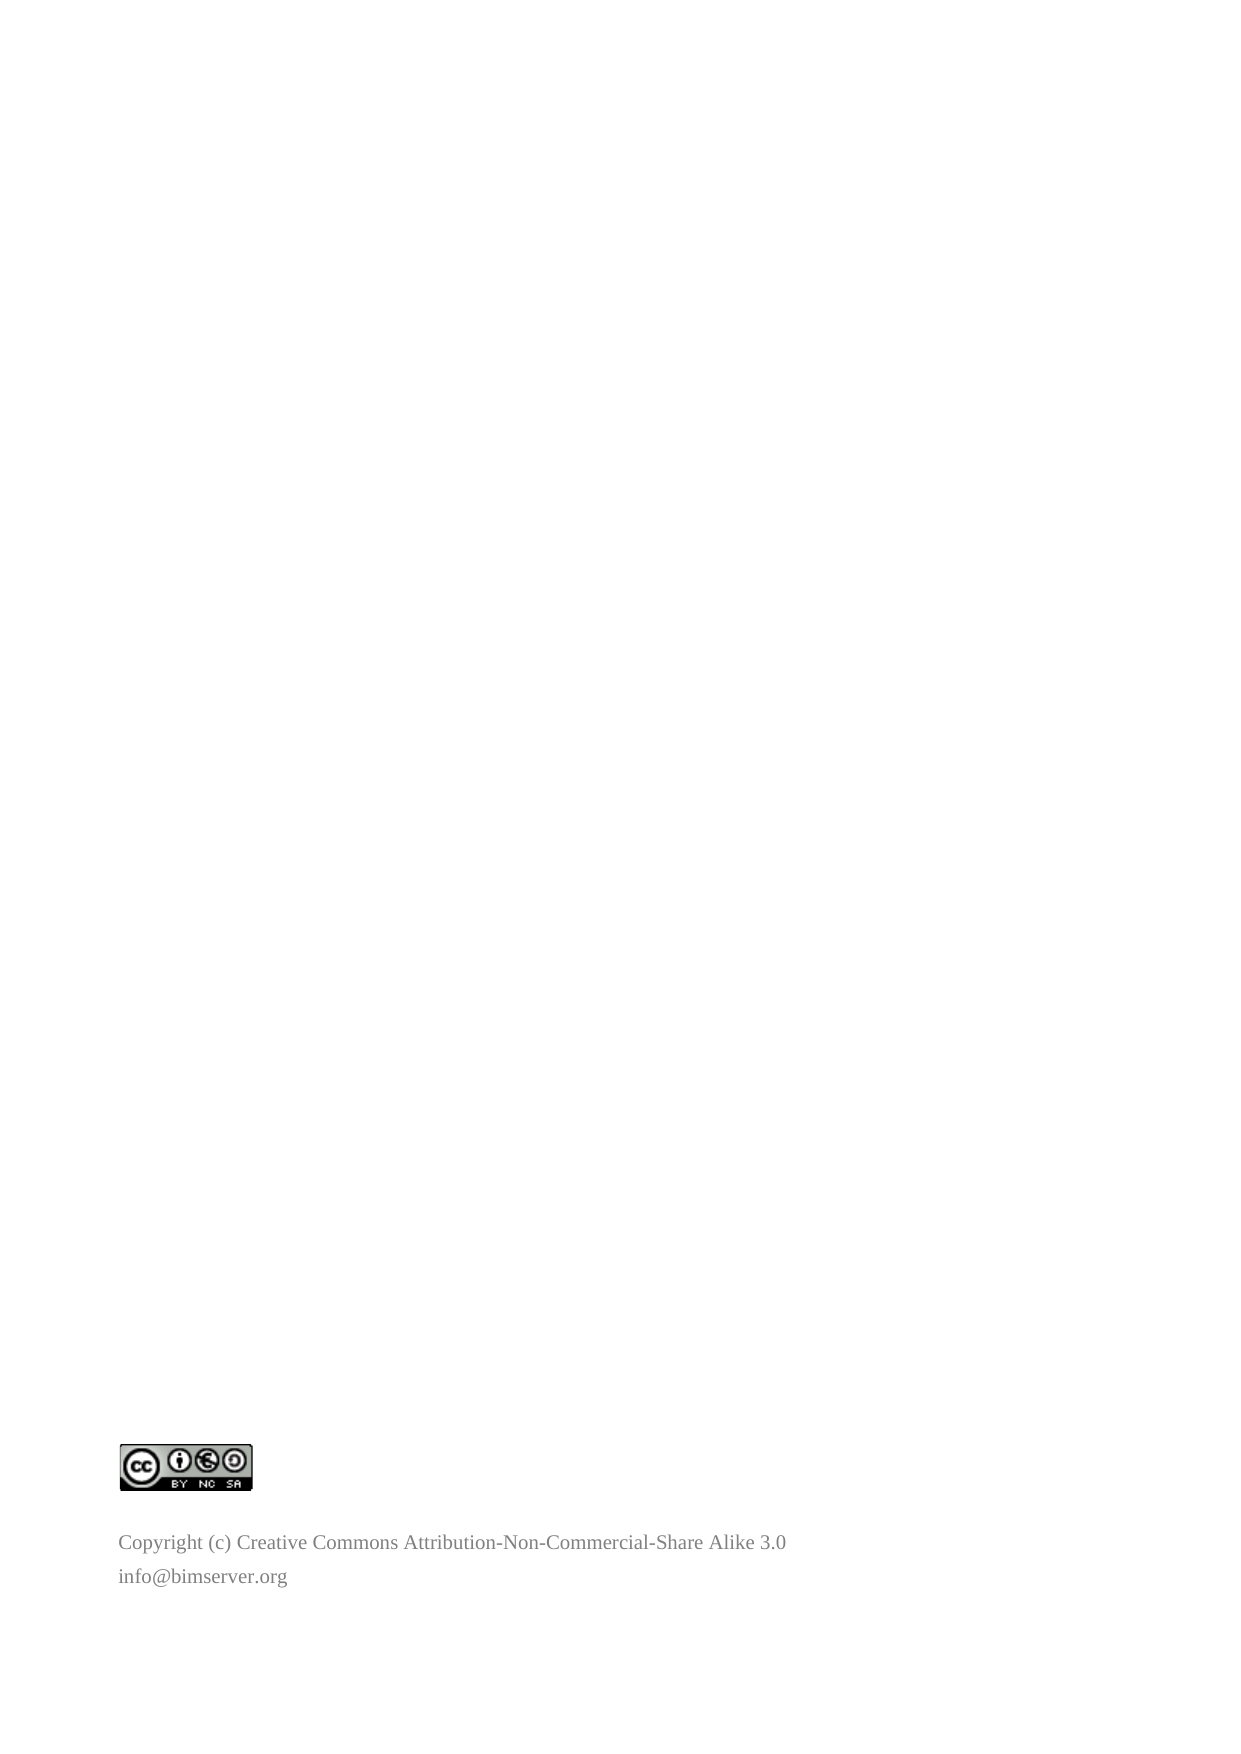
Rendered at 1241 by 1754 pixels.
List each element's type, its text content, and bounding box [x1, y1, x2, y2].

text Copyright (c) Creative Commons Attribution-Non-Commercial-Share Alike 3.0 [118, 1531, 886, 1553]
text info@bimserver.org [118, 1565, 886, 1588]
picture [119, 1444, 253, 1491]
